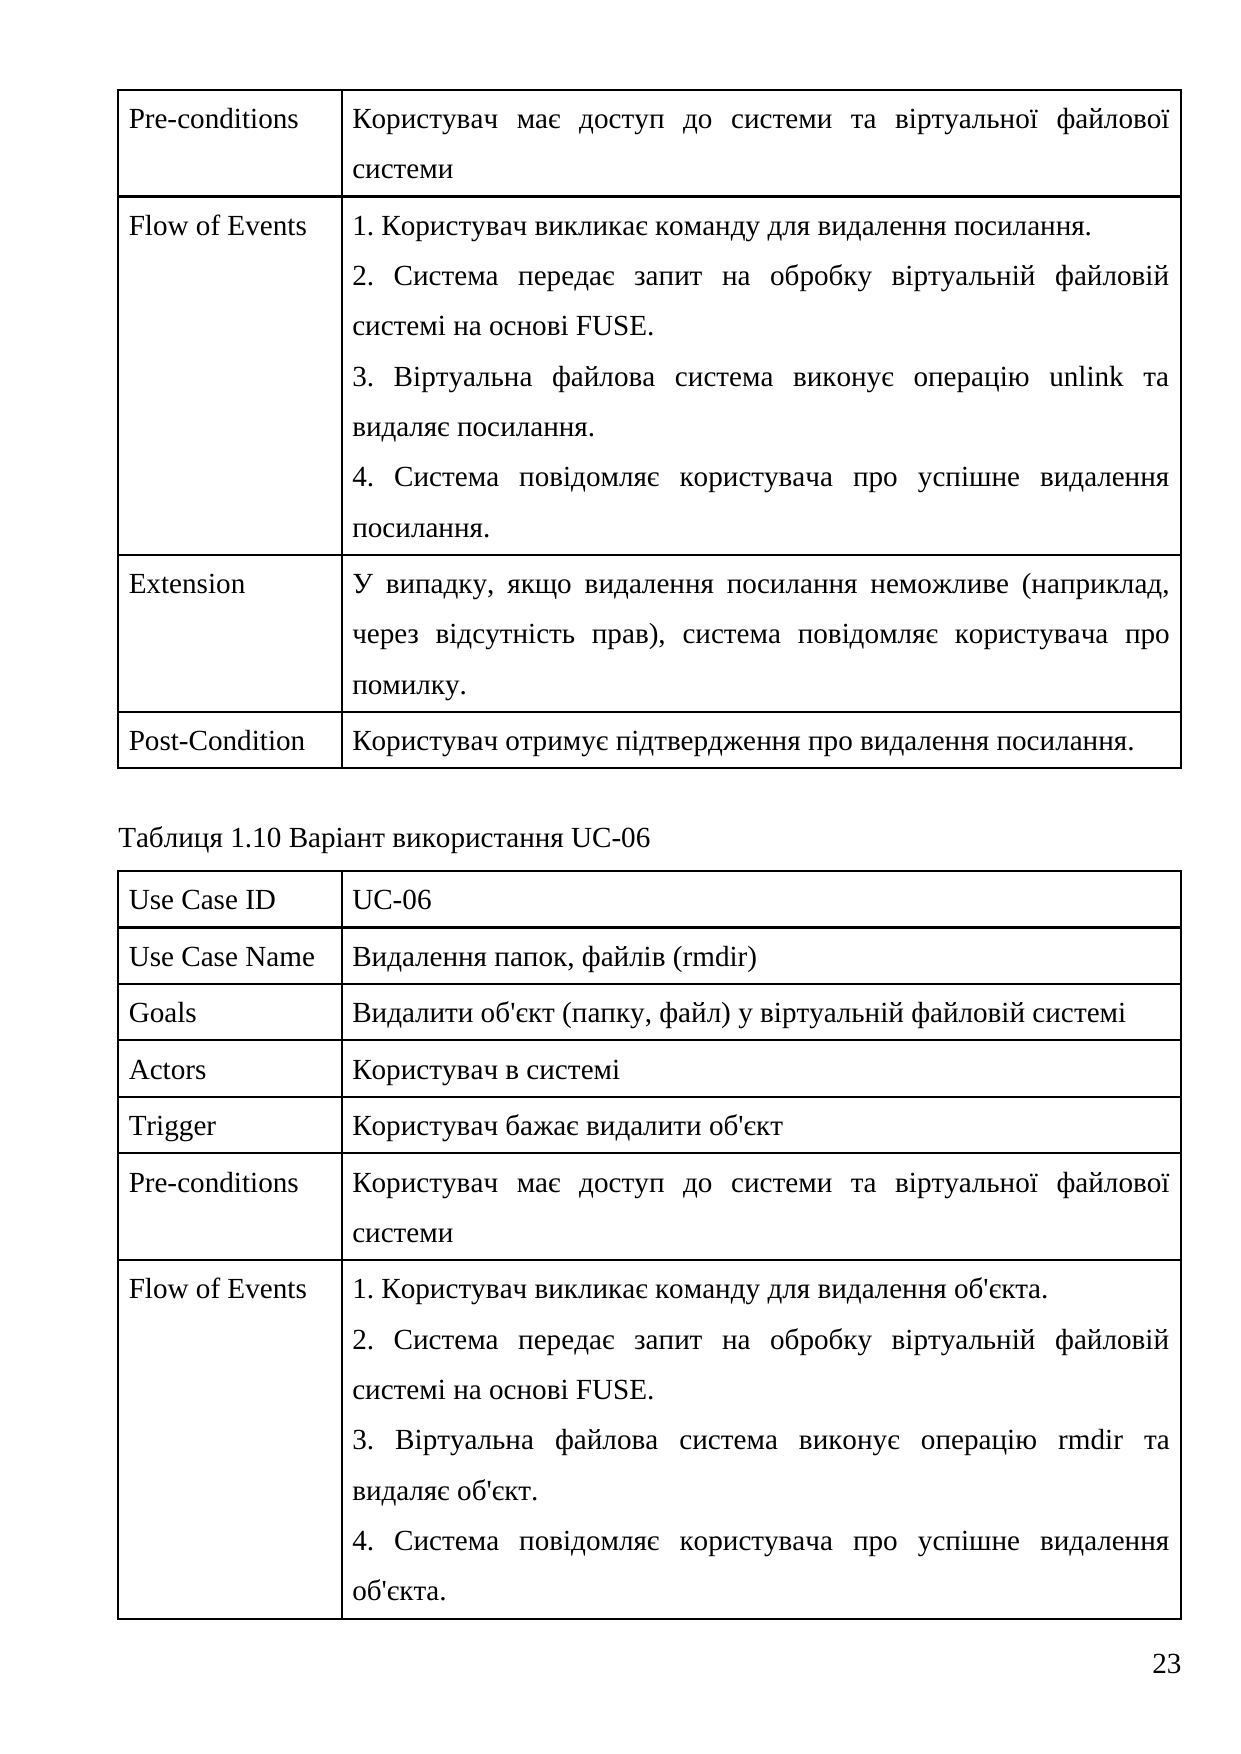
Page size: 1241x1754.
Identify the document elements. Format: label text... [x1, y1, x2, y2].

table_cell Користувач в системі [343, 1041, 1180, 1096]
table_cell Користувач отримує підтвердження про видалення посилання. [343, 713, 1180, 767]
table_cell Видалити об'єкт (папку, файл) у віртуальній файловій системі [343, 985, 1180, 1039]
table_cell Trigger [119, 1098, 341, 1152]
table_cell 1. Користувач викликає команду для видалення об'єкта. 2. Система передає запит на обробку віртуальній файловій системі на основі FUSE. 3. Віртуальна файлова система виконує операцію rmdir та видаляє об'єкт. 4. Система повідомляє користувача про успішне видалення об'єкта. [343, 1261, 1180, 1617]
table_cell Pre-conditions [119, 91, 341, 195]
table_header Use Case ID [119, 872, 341, 926]
table_cell Goals [119, 985, 341, 1039]
table_cell У випадку, якщо видалення посилання неможливе (наприклад, через відсутність прав), система повідомляє користувача про помилку. [343, 556, 1180, 711]
table_cell Actors [119, 1041, 341, 1096]
table_cell Flow of Events [119, 198, 341, 554]
table_cell Flow of Events [119, 1261, 341, 1617]
table_cell 1. Користувач викликає команду для видалення посилання. 2. Система передає запит на обробку віртуальній файловій системі на основі FUSE. 3. Віртуальна файлова система виконує операцію unlink та видаляє посилання. 4. Система повідомляє користувача про успішне видалення посилання. [343, 198, 1180, 554]
table_cell Видалення папок, файлів (rmdir) [343, 929, 1180, 983]
table_cell Post-Condition [119, 713, 341, 767]
list Варіант використання UC-06 [118, 820, 1181, 853]
table_cell Use Case Name [119, 929, 341, 983]
table_cell Користувач має доступ до системи та віртуальної файлової системи [343, 1154, 1180, 1259]
table_cell Pre-conditions [119, 1154, 341, 1259]
table_cell Extension [119, 556, 341, 711]
table_header UC-06 [343, 872, 1180, 926]
table_cell Користувач бажає видалити об'єкт [343, 1098, 1180, 1152]
table_cell Користувач має доступ до системи та віртуальної файлової системи [343, 91, 1180, 195]
